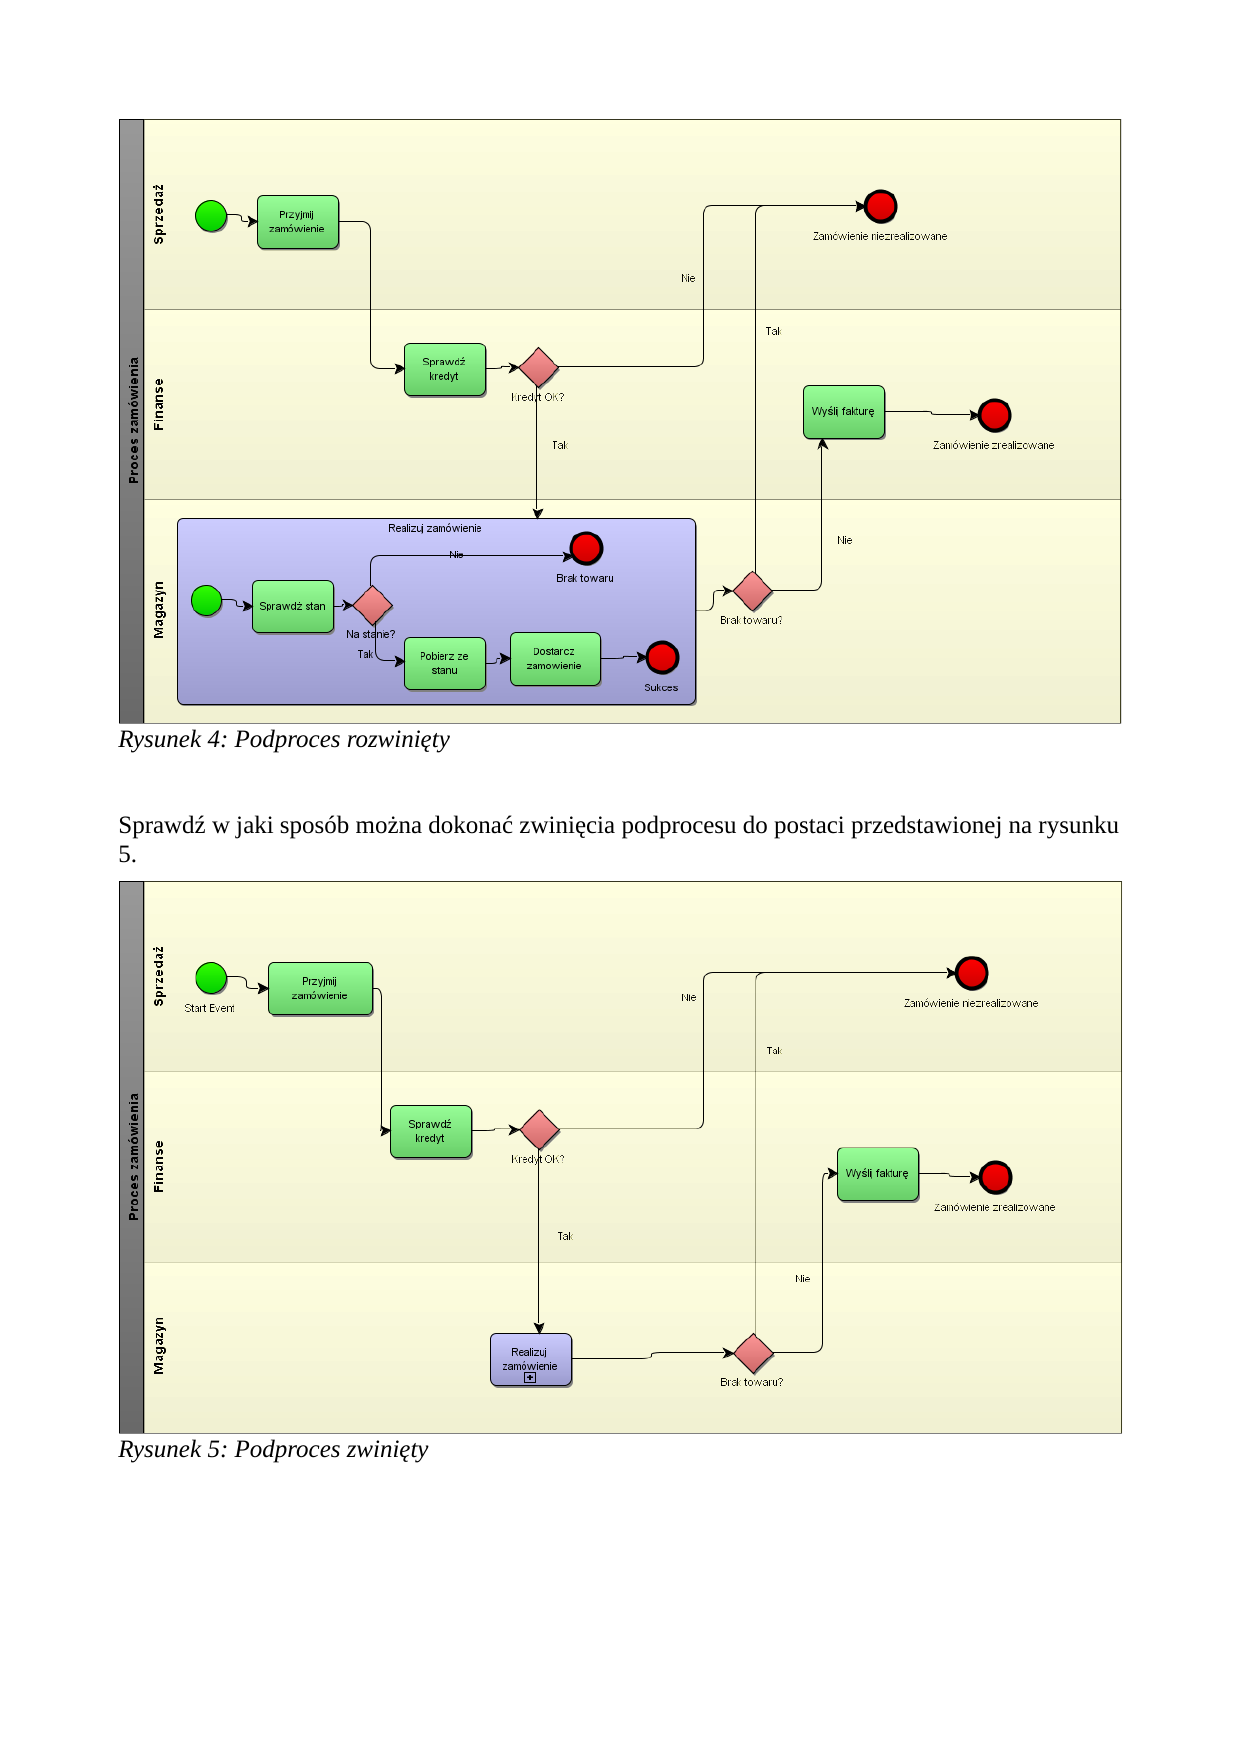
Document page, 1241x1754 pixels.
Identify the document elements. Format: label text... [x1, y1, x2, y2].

text Sprawdź w jaki sposób można dokonać zwinięcia podprocesu do postaci przedstawionej na rysunku 5. [118, 810, 1122, 868]
picture [118, 118, 1122, 724]
picture [118, 880, 1123, 1434]
text Rysunek 4: Podproces rozwinięty [118, 724, 1122, 753]
text Rysunek 5: Podproces zwinięty [118, 1434, 1122, 1463]
